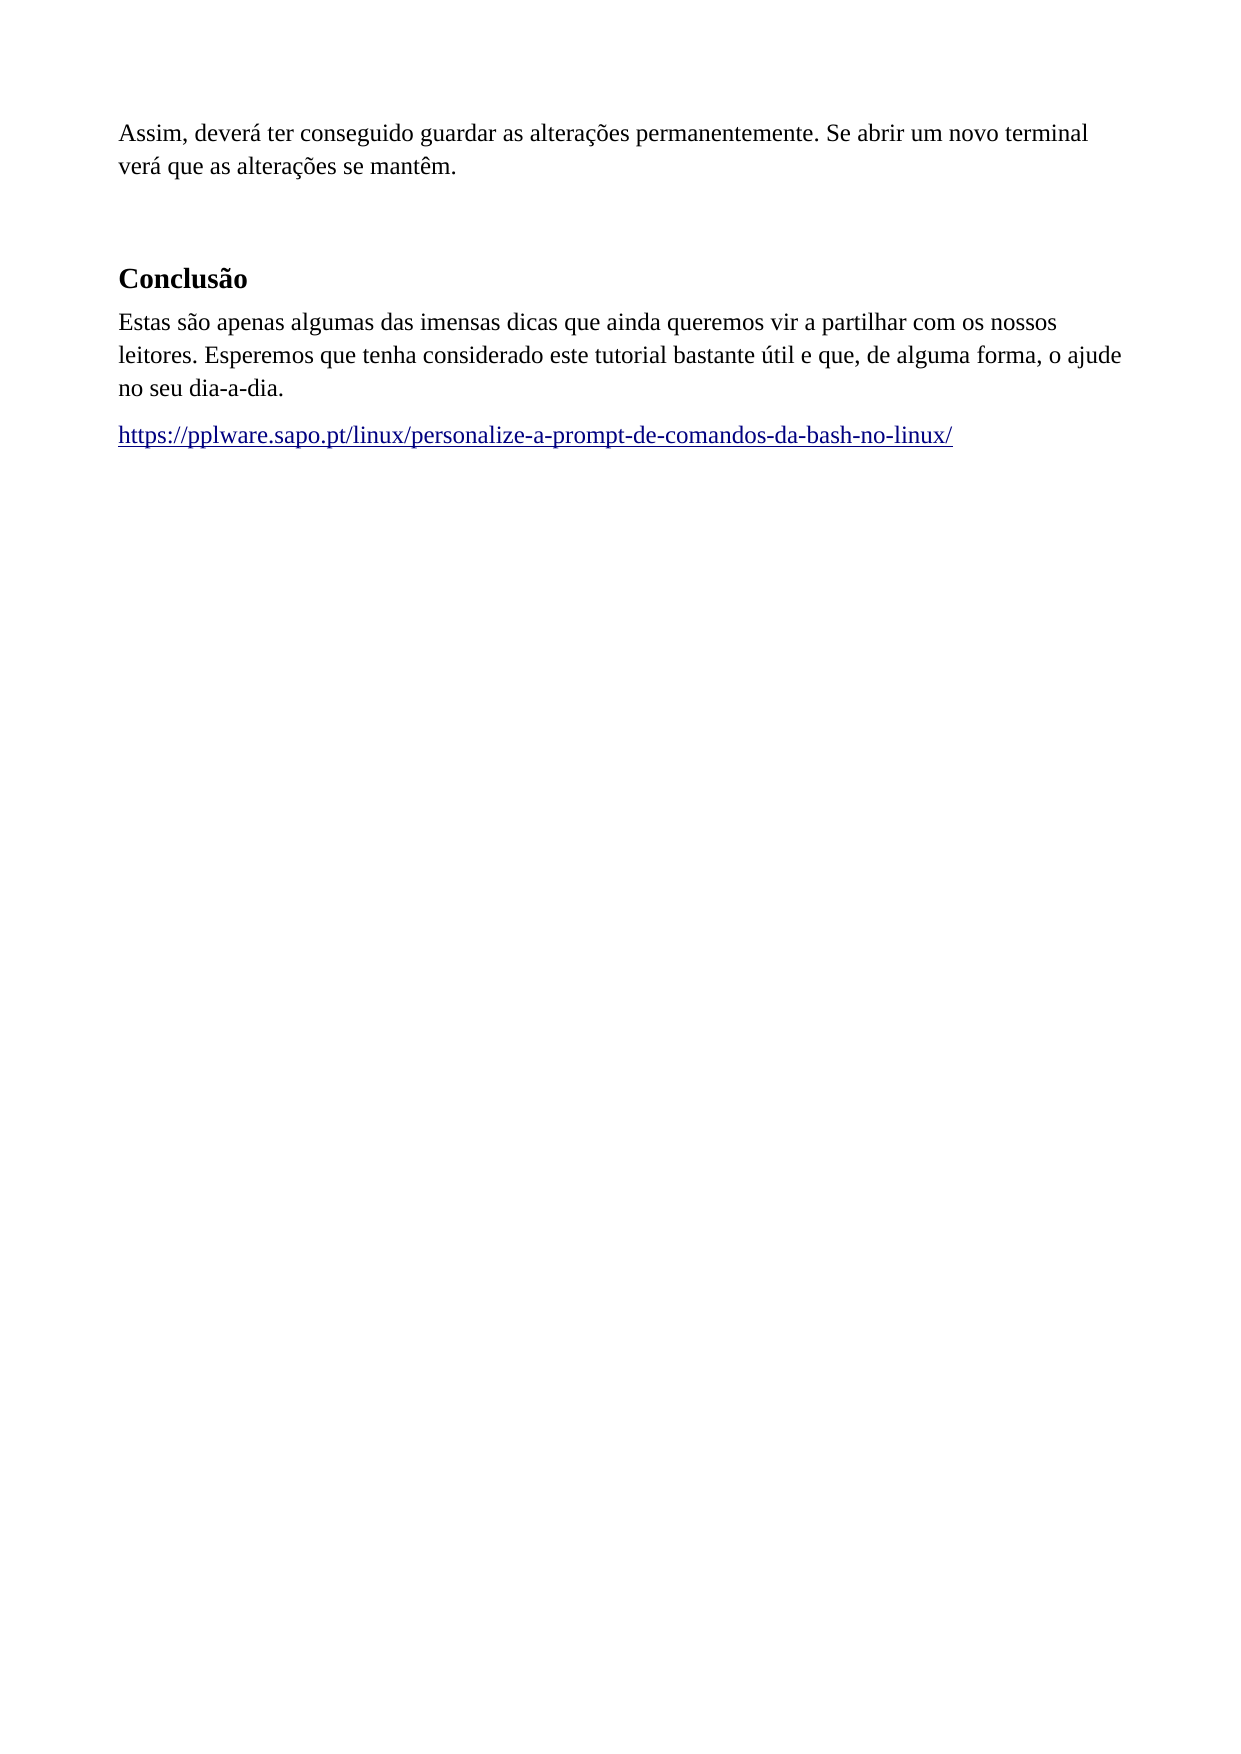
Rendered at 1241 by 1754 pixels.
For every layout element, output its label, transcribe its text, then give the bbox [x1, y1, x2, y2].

subtitle Conclusão [118, 261, 1122, 294]
text Estas são apenas algumas das imensas dicas que ainda queremos vir a partilhar com os nossos leitores. Esperemos que tenha considerado este tutorial bastante útil e que, de alguma forma, o ajude no seu dia-a-dia. [118, 307, 1122, 402]
text Assim, deverá ter conseguido guardar as alterações permanentemente. Se abrir um novo terminal verá que as alterações se mantêm. [118, 118, 1122, 180]
text https://pplware.sapo.pt/linux/personalize-a-prompt-de-comandos-da-bash-no-linux/ [118, 421, 1122, 449]
